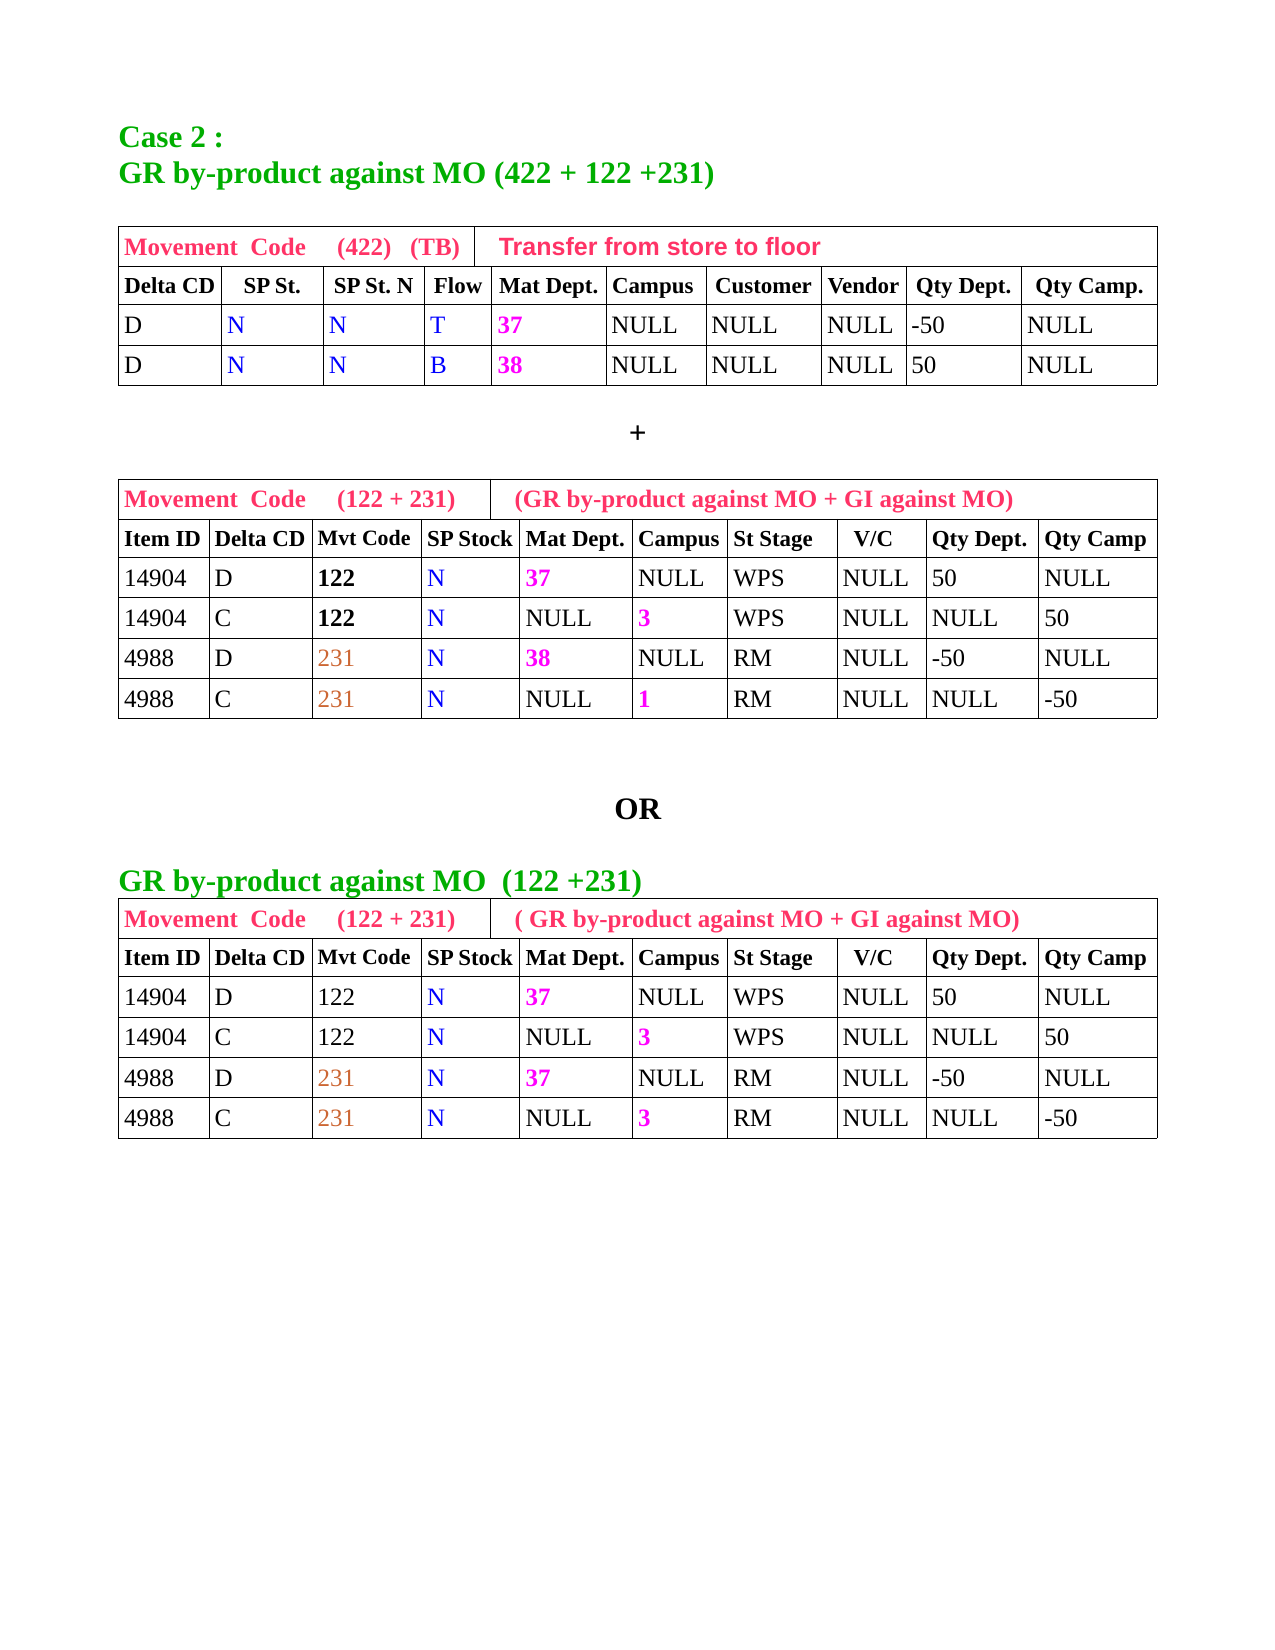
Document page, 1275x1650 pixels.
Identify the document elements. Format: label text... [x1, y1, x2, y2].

table_cell N [422, 977, 519, 1017]
table_cell NULL [633, 558, 727, 597]
table_cell NULL [1039, 639, 1157, 678]
table_cell -50 [1039, 679, 1157, 718]
table_cell -50 [907, 305, 1021, 345]
table_cell 3 [633, 1018, 727, 1057]
table_cell RM [728, 639, 837, 678]
table_cell RM [728, 1098, 837, 1137]
table_cell 4988 [119, 1058, 209, 1097]
table_cell NULL [838, 679, 926, 718]
table_cell NULL [1022, 346, 1157, 385]
table_cell 231 [313, 1098, 421, 1137]
table_cell N [422, 1058, 519, 1097]
table_cell N [324, 305, 424, 345]
table_cell C [210, 1098, 312, 1137]
table_header SP Stock [422, 939, 519, 976]
table_cell N [422, 639, 519, 678]
table_cell NULL [520, 679, 632, 718]
table_cell NULL [927, 1098, 1038, 1137]
table_cell 37 [520, 977, 632, 1017]
table_header Movement Code (122 + 231) [119, 899, 490, 938]
table_header Flow [425, 267, 491, 304]
table_cell 1 [633, 679, 727, 718]
table_header SP St. [222, 267, 323, 304]
table_cell D [210, 1058, 312, 1097]
table_cell NULL [822, 346, 906, 385]
table_cell 50 [1039, 1018, 1157, 1057]
table_cell C [210, 679, 312, 718]
table_cell NULL [1022, 305, 1157, 345]
table_header Item ID [119, 939, 209, 976]
table_cell NULL [838, 977, 926, 1017]
table_header Delta CD [210, 520, 312, 557]
table_cell NULL [707, 305, 821, 345]
table_header Vendor [822, 267, 906, 304]
table_cell -50 [927, 639, 1038, 678]
table_cell 38 [520, 639, 632, 678]
table_cell N [422, 679, 519, 718]
table_header St Stage [728, 939, 837, 976]
table_header Qty Dept. [927, 939, 1038, 976]
table_cell N [222, 305, 323, 345]
table_header Delta CD [210, 939, 312, 976]
table_cell NULL [707, 346, 821, 385]
table_header Delta CD [119, 267, 221, 304]
text GR by-product against MO (422 + 122 +231) [118, 154, 1157, 190]
table_cell 231 [313, 679, 421, 718]
table_header Mvt Code [313, 520, 421, 557]
table_header Movement Code (422) (TB) [119, 227, 474, 266]
table_cell 4988 [119, 639, 209, 678]
table_cell 231 [313, 639, 421, 678]
table_cell 4988 [119, 1098, 209, 1137]
table_cell NULL [927, 679, 1038, 718]
table_cell 122 [313, 1018, 421, 1057]
table_header V/C [838, 520, 926, 557]
table_header Qty Camp. [1022, 267, 1157, 304]
table_cell NULL [1039, 977, 1157, 1017]
table_cell NULL [838, 1018, 926, 1057]
table_cell 38 [492, 346, 606, 385]
table_cell NULL [838, 1098, 926, 1137]
table_cell C [210, 598, 312, 637]
text + [118, 414, 1157, 450]
table_cell 122 [313, 558, 421, 597]
table_cell NULL [838, 1058, 926, 1097]
table_cell WPS [728, 977, 837, 1017]
table_header Customer [707, 267, 821, 304]
table_cell NULL [607, 305, 706, 345]
table_cell 122 [313, 598, 421, 637]
text OR [118, 790, 1157, 826]
table_cell NULL [927, 1018, 1038, 1057]
table_cell N [422, 598, 519, 637]
table_header Qty Dept. [927, 520, 1038, 557]
table_cell NULL [822, 305, 906, 345]
table_cell 50 [1039, 598, 1157, 637]
table_cell N [422, 1098, 519, 1137]
table_header Movement Code (122 + 231) [119, 480, 490, 519]
table_cell D [210, 977, 312, 1017]
table_cell D [210, 639, 312, 678]
table_header Campus [633, 939, 727, 976]
table_cell D [119, 346, 221, 385]
table_cell NULL [927, 598, 1038, 637]
table_cell NULL [838, 639, 926, 678]
table_cell 37 [520, 558, 632, 597]
table_cell 14904 [119, 977, 209, 1017]
table_cell -50 [927, 1058, 1038, 1097]
table_header St Stage [728, 520, 837, 557]
table_cell -50 [1039, 1098, 1157, 1137]
table_cell 3 [633, 598, 727, 637]
table_header Mvt Code [313, 939, 421, 976]
table_cell NULL [607, 346, 706, 385]
table_header Mat Dept. [492, 267, 606, 304]
table_cell N [422, 558, 519, 597]
table_header Campus [607, 267, 706, 304]
table_cell RM [728, 1058, 837, 1097]
table_cell NULL [520, 598, 632, 637]
table_cell 50 [907, 346, 1021, 385]
table_cell D [119, 305, 221, 345]
table_header ( GR by-product against MO + GI against MO) [491, 899, 1157, 938]
table_cell D [210, 558, 312, 597]
table_cell 3 [633, 1098, 727, 1137]
table_cell 231 [313, 1058, 421, 1097]
table_header (GR by-product against MO + GI against MO) [491, 480, 1157, 519]
table_cell T [425, 305, 491, 345]
table_header Qty Camp [1039, 939, 1157, 976]
table_header Qty Camp [1039, 520, 1157, 557]
table_cell 50 [927, 558, 1038, 597]
table_cell NULL [1039, 1058, 1157, 1097]
table_cell NULL [633, 1058, 727, 1097]
table_header Mat Dept. [520, 520, 632, 557]
table_cell NULL [520, 1018, 632, 1057]
table_cell NULL [838, 598, 926, 637]
table_cell 14904 [119, 558, 209, 597]
table_cell WPS [728, 558, 837, 597]
table_header Mat Dept. [520, 939, 632, 976]
table_cell WPS [728, 1018, 837, 1057]
table_header Campus [633, 520, 727, 557]
table_header V/C [838, 939, 926, 976]
table_header SP Stock [422, 520, 519, 557]
table_header Transfer from store to floor [475, 227, 1157, 266]
table_cell 14904 [119, 1018, 209, 1057]
table_cell N [222, 346, 323, 385]
table_cell 4988 [119, 679, 209, 718]
table_cell N [422, 1018, 519, 1057]
text GR by-product against MO (122 +231) [118, 862, 1157, 898]
table_cell NULL [633, 639, 727, 678]
text Case 2 : [118, 118, 1157, 154]
table_cell NULL [520, 1098, 632, 1137]
table_cell NULL [838, 558, 926, 597]
table_header SP St. N [324, 267, 424, 304]
table_cell N [324, 346, 424, 385]
table_header Qty Dept. [907, 267, 1021, 304]
table_cell 122 [313, 977, 421, 1017]
table_cell 14904 [119, 598, 209, 637]
table_cell 37 [492, 305, 606, 345]
table_cell C [210, 1018, 312, 1057]
table_cell B [425, 346, 491, 385]
table_cell 37 [520, 1058, 632, 1097]
table_cell RM [728, 679, 837, 718]
table_cell WPS [728, 598, 837, 637]
table_header Item ID [119, 520, 209, 557]
table_cell 50 [927, 977, 1038, 1017]
table_cell NULL [633, 977, 727, 1017]
table_cell NULL [1039, 558, 1157, 597]
